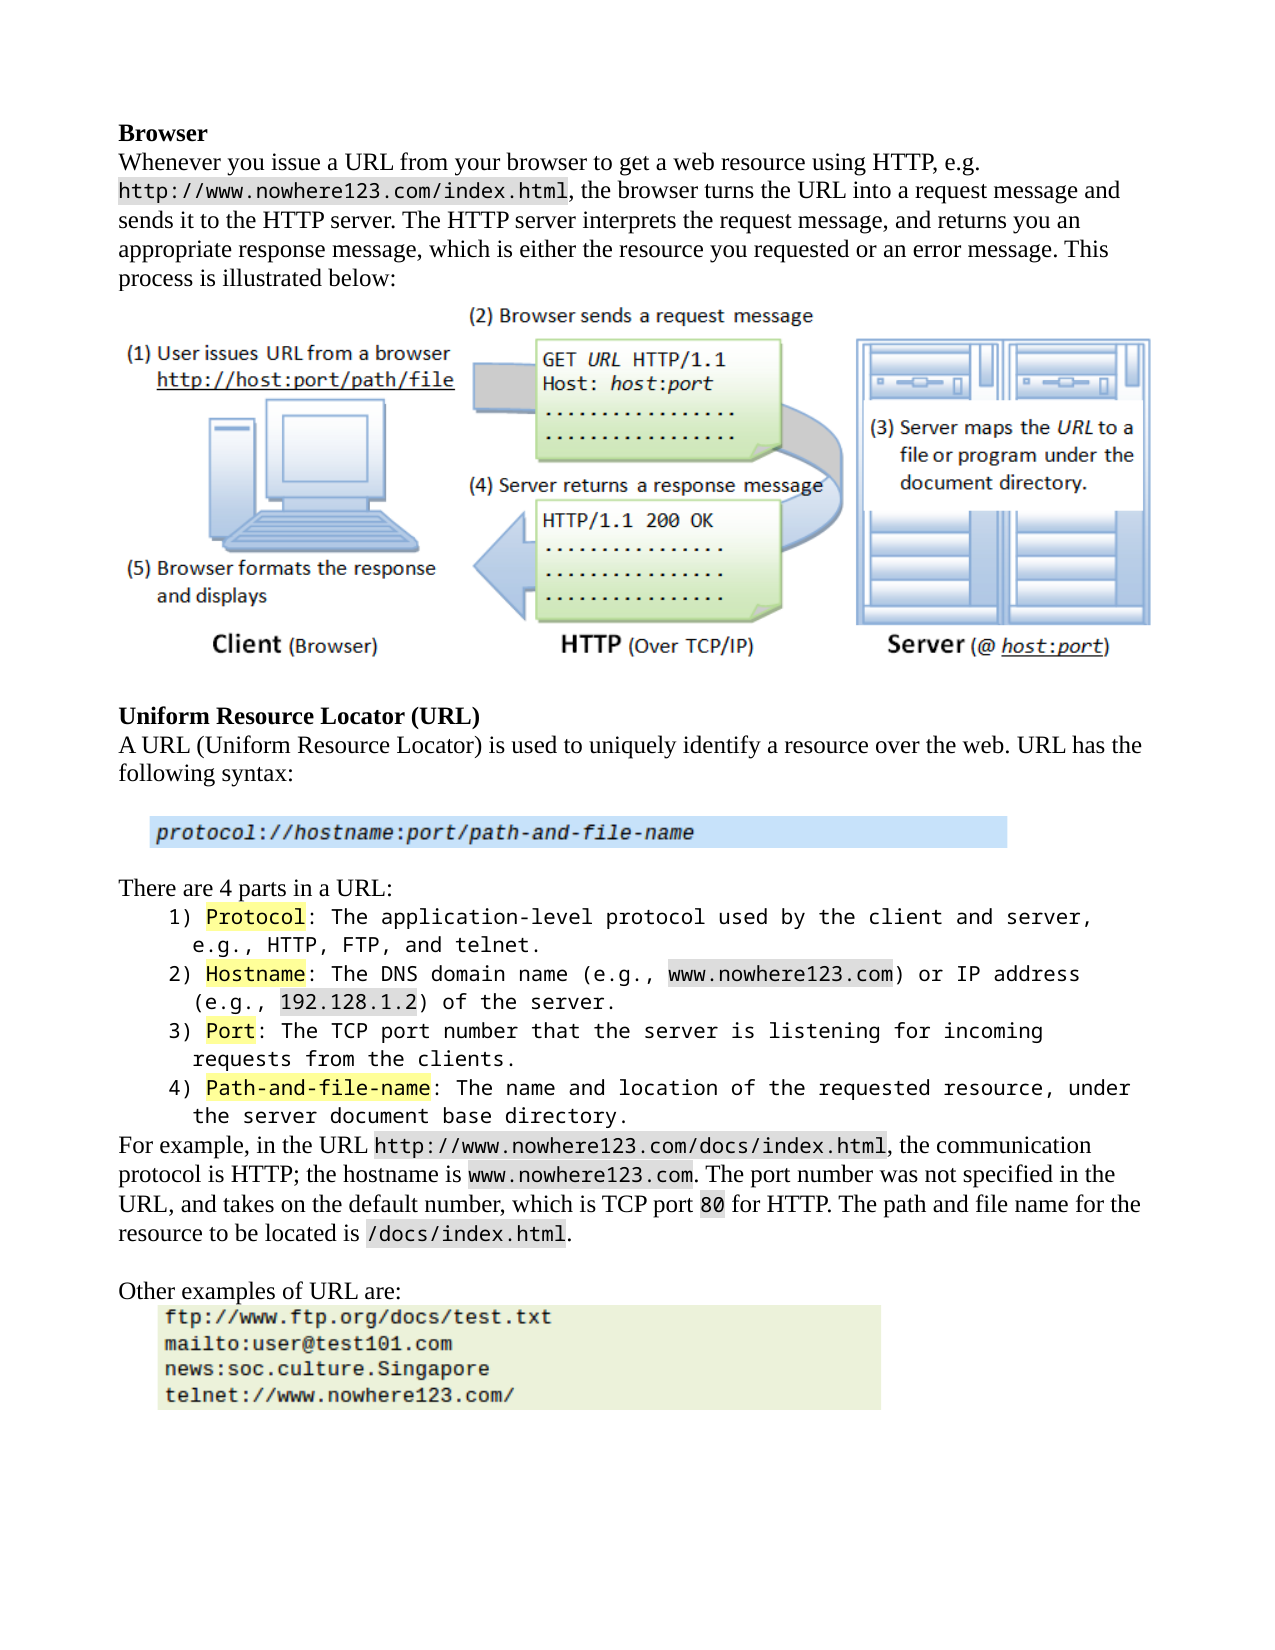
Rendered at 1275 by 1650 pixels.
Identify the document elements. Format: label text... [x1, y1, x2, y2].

text Whenever you issue a URL from your browser to get a web resource using HTTP, e.g. http://www.nowhere123.com/index.html, the browser turns the URL into a request message and sends it to the HTTP server. The HTTP server interprets the request message, and returns you an appropriate response message, which is either the resource you requested or an error message. This process is illustrated below: [118, 147, 1157, 291]
text A URL (Uniform Resource Locator) is used to uniquely identify a resource over the web. URL has the following syntax: [118, 730, 1157, 787]
text 2) Hostname: The DNS domain name (e.g., www.nowhere123.com) or IP address (e.g., 192.128.1.2) of the server. [118, 959, 1157, 1016]
text Other examples of URL are: [118, 1276, 1157, 1305]
text 3) Port: The TCP port number that the server is listening for incoming requests from the clients. [118, 1016, 1157, 1073]
picture [157, 1305, 882, 1410]
text 4) Path-and-file-name: The name and location of the requested resource, under the server document base directory. [118, 1073, 1157, 1130]
text 1) Protocol: The application-level protocol used by the client and server, e.g., HTTP, FTP, and telnet. [118, 902, 1157, 959]
text For example, in the URL http://www.nowhere123.com/docs/index.html, the communication protocol is HTTP; the hostname is www.nowhere123.com. The port number was not specified in the URL, and takes on the default number, which is TCP port 80 for HTTP. The path and file name for the resource to be located is /docs/index.html. [118, 1130, 1157, 1248]
text Uniform Resource Locator (URL) [118, 701, 1157, 730]
picture [118, 291, 1157, 673]
text Browser [118, 118, 1157, 147]
picture [149, 816, 1008, 848]
text There are 4 parts in a URL: [118, 873, 1157, 902]
